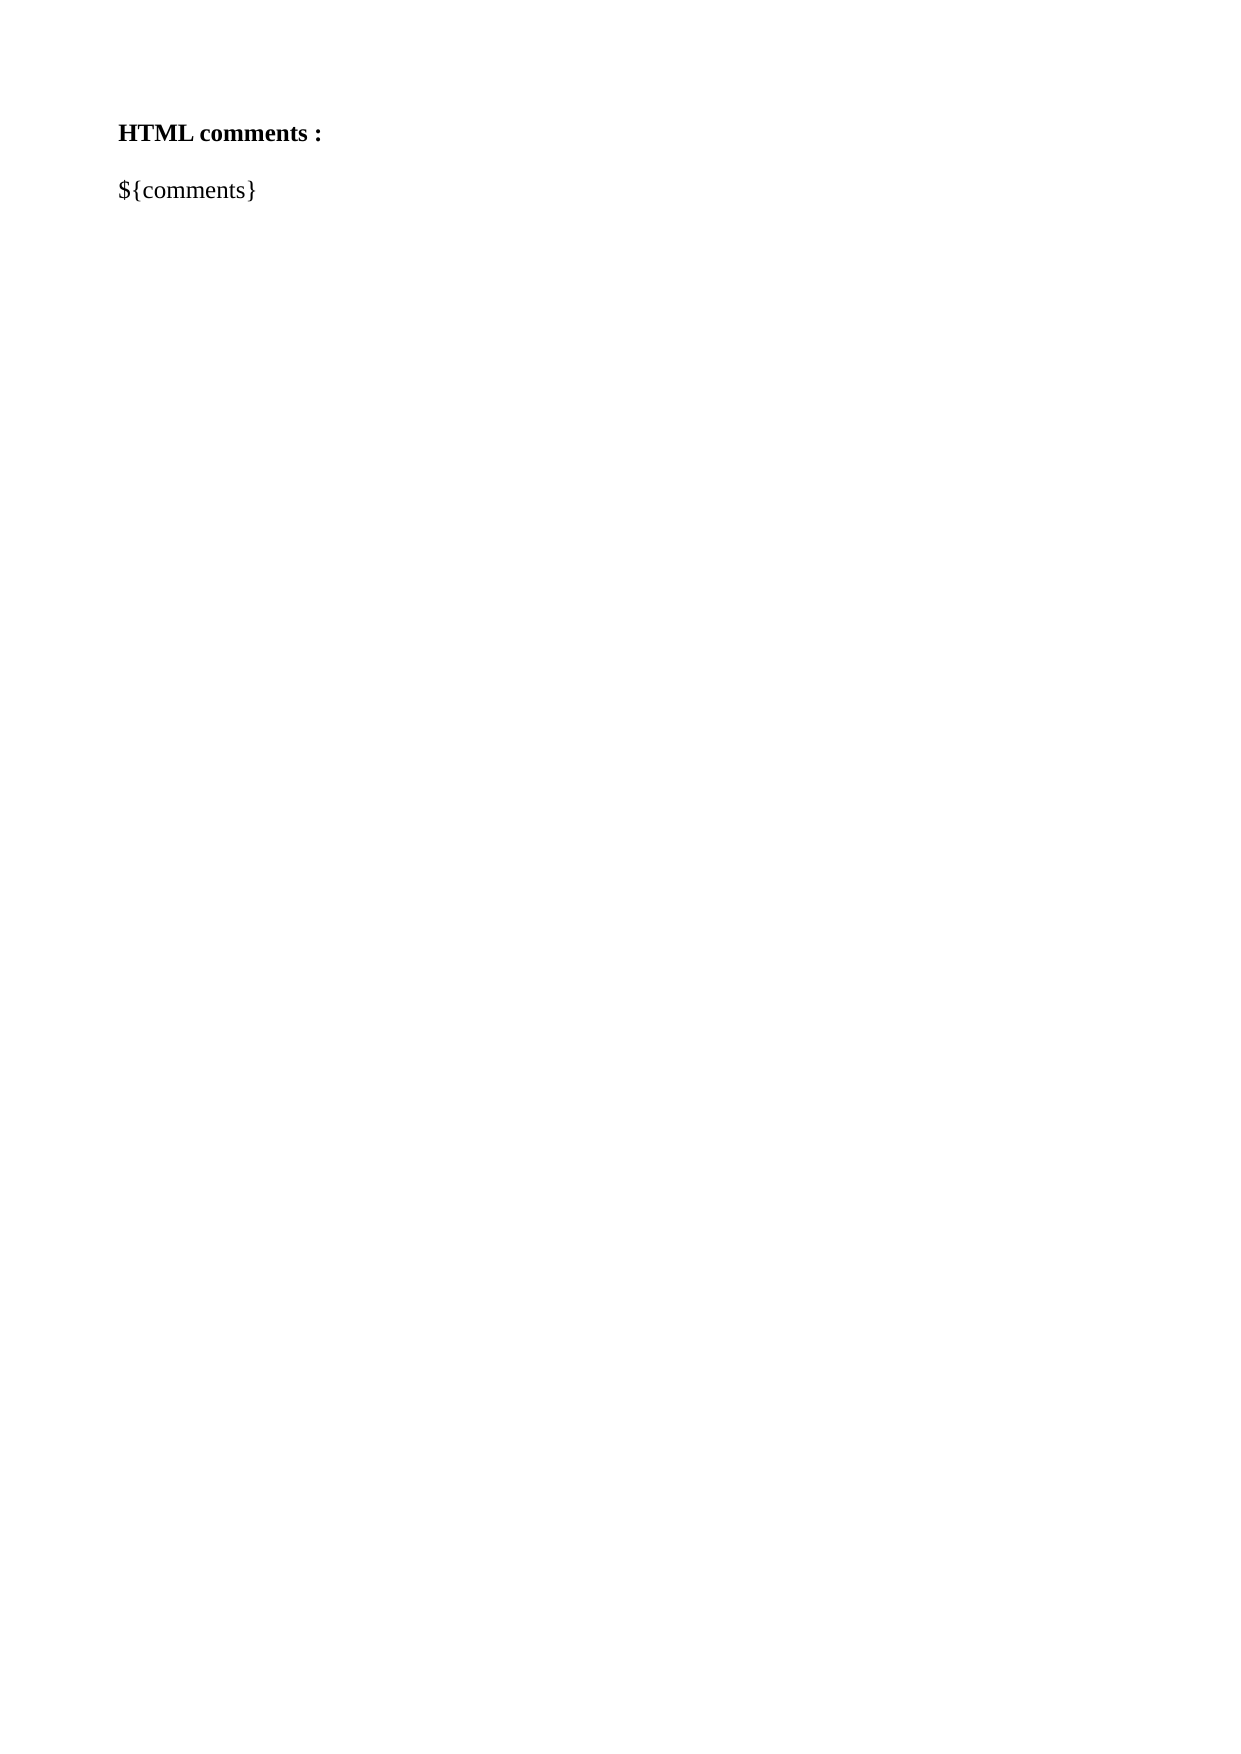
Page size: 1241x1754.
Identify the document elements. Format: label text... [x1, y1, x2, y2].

text HTML comments : [118, 118, 1122, 147]
text ${comments} [118, 176, 1122, 204]
